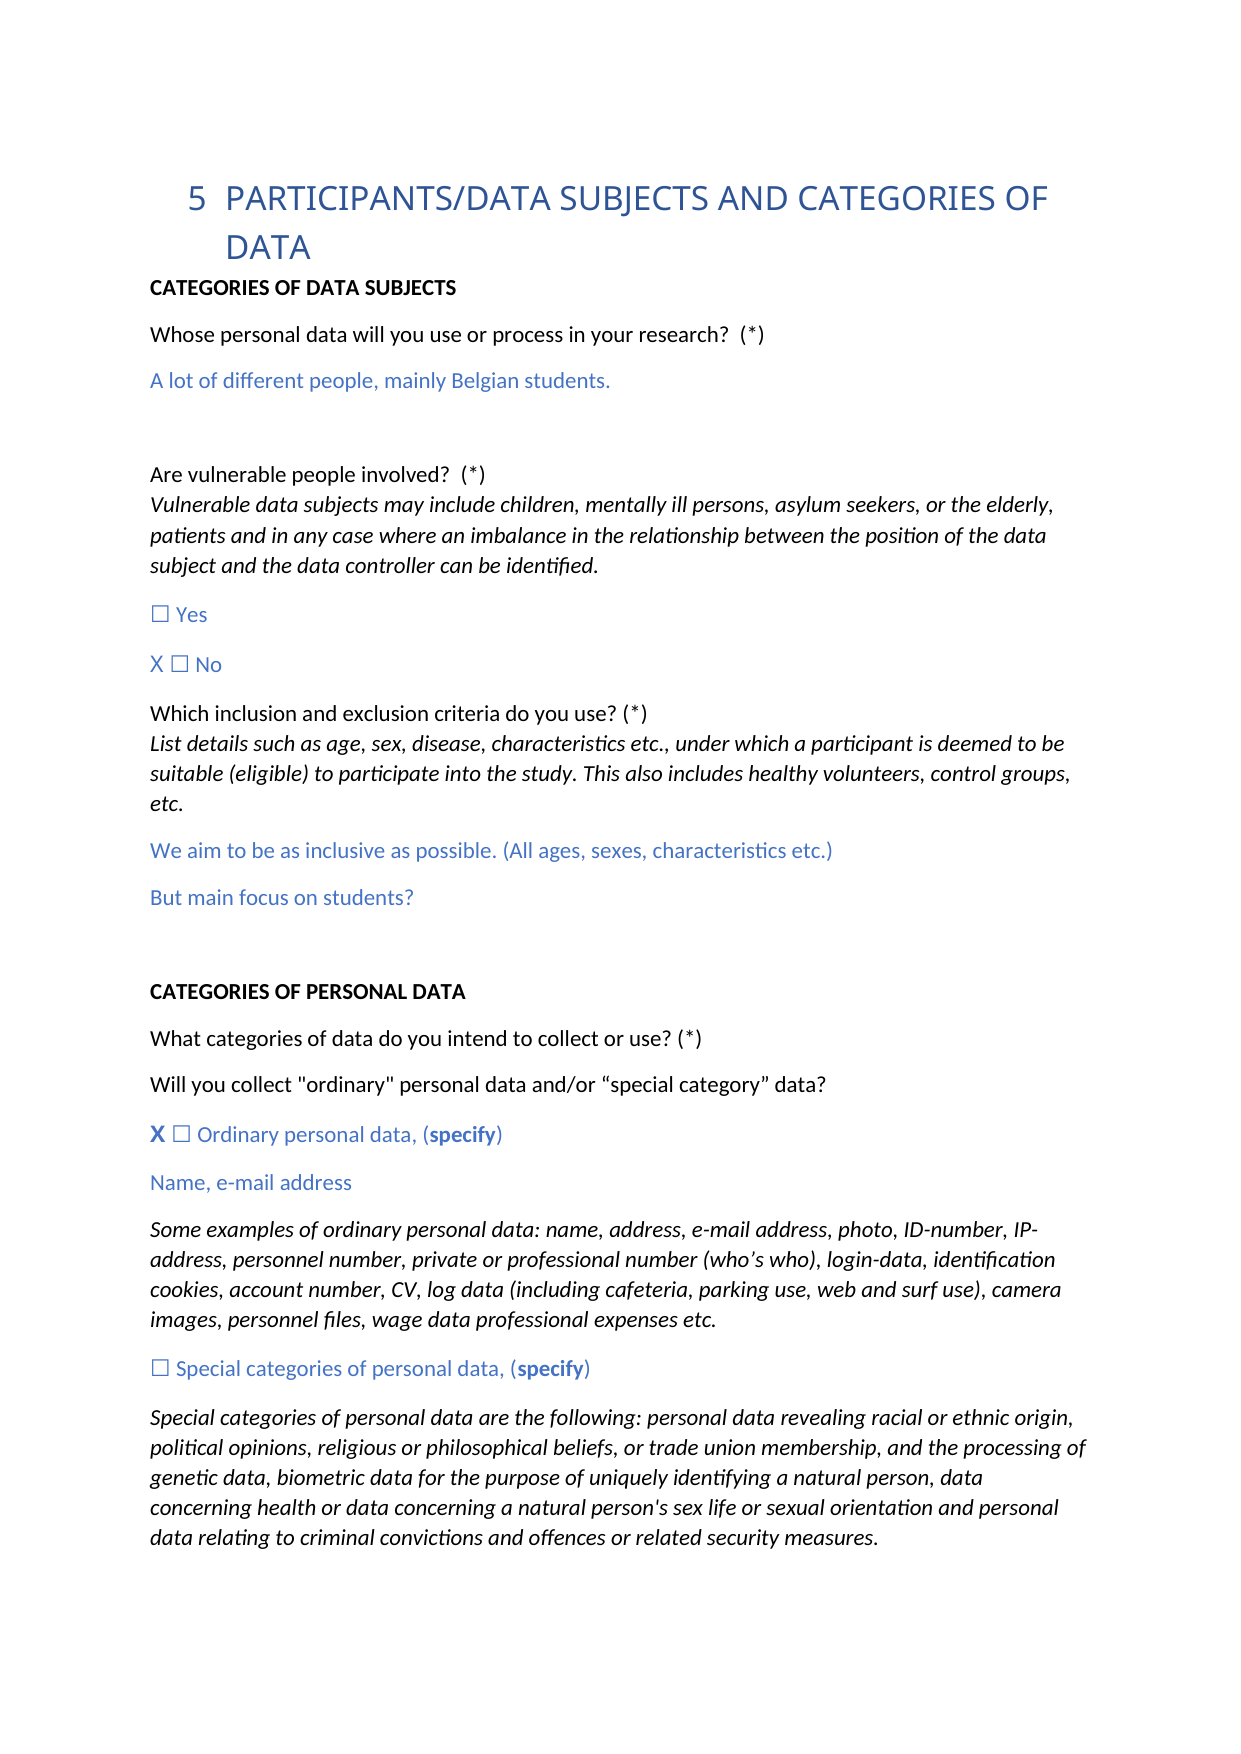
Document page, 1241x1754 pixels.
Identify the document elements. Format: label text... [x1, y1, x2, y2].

text Whose personal data will you use or process in your research? (*) [150, 320, 1090, 348]
text What categories of data do you intend to collect or use? (*) [150, 1024, 1090, 1052]
text X ☐ Ordinary personal data, (specify) [150, 1117, 1090, 1149]
text But main focus on students? [150, 883, 1090, 911]
text We aim to be as inclusive as possible. (All ages, sexes, characteristics etc.) [150, 836, 1090, 864]
subtitle PARTICIPANTS/DATA SUBJECTS AND CATEGORIES OF DATA [187, 175, 1090, 269]
text Name, e-mail address [150, 1168, 1090, 1196]
text CATEGORIES OF PERSONAL DATA [150, 977, 1090, 1005]
text A lot of different people, mainly Belgian students. [150, 367, 1090, 395]
text Are vulnerable people involved? (*) Vulnerable data subjects may include children, mentally ill persons, asylum seekers, or the elderly, patients and in any case where an imbalance in the relationship between the position of the data subject and the data controller can be identified. [150, 460, 1090, 579]
text Some examples of ordinary personal data: name, address, e-mail address, photo, ID-number, IP-address, personnel number, private or professional number (who’s who), login-data, identification cookies, account number, CV, log data (including cafeteria, parking use, web and surf use), camera images, personnel files, wage data professional expenses etc. [150, 1215, 1090, 1333]
text Will you collect "ordinary" personal data and/or “special category” data? [150, 1071, 1090, 1099]
text Special categories of personal data are the following: personal data revealing racial or ethnic origin, political opinions, religious or philosophical beliefs, or trade union membership, and the processing of genetic data, biometric data for the purpose of uniquely identifying a natural person, data concerning health or data concerning a natural person's sex life or sexual orientation and personal data relating to criminal convictions and offences or related security measures. [150, 1403, 1090, 1552]
text CATEGORIES OF DATA SUBJECTS [150, 273, 1090, 301]
text Which inclusion and exclusion criteria do you use? (*) List details such as age, sex, disease, characteristics etc., under which a participant is deemed to be suitable (eligible) to participate into the study. This also includes healthy volunteers, control groups, etc. [150, 699, 1090, 817]
text X ☐ No [150, 648, 1090, 679]
text ☐ Yes [150, 598, 1090, 629]
text ☐ Special categories of personal data, (specify) [150, 1352, 1090, 1383]
